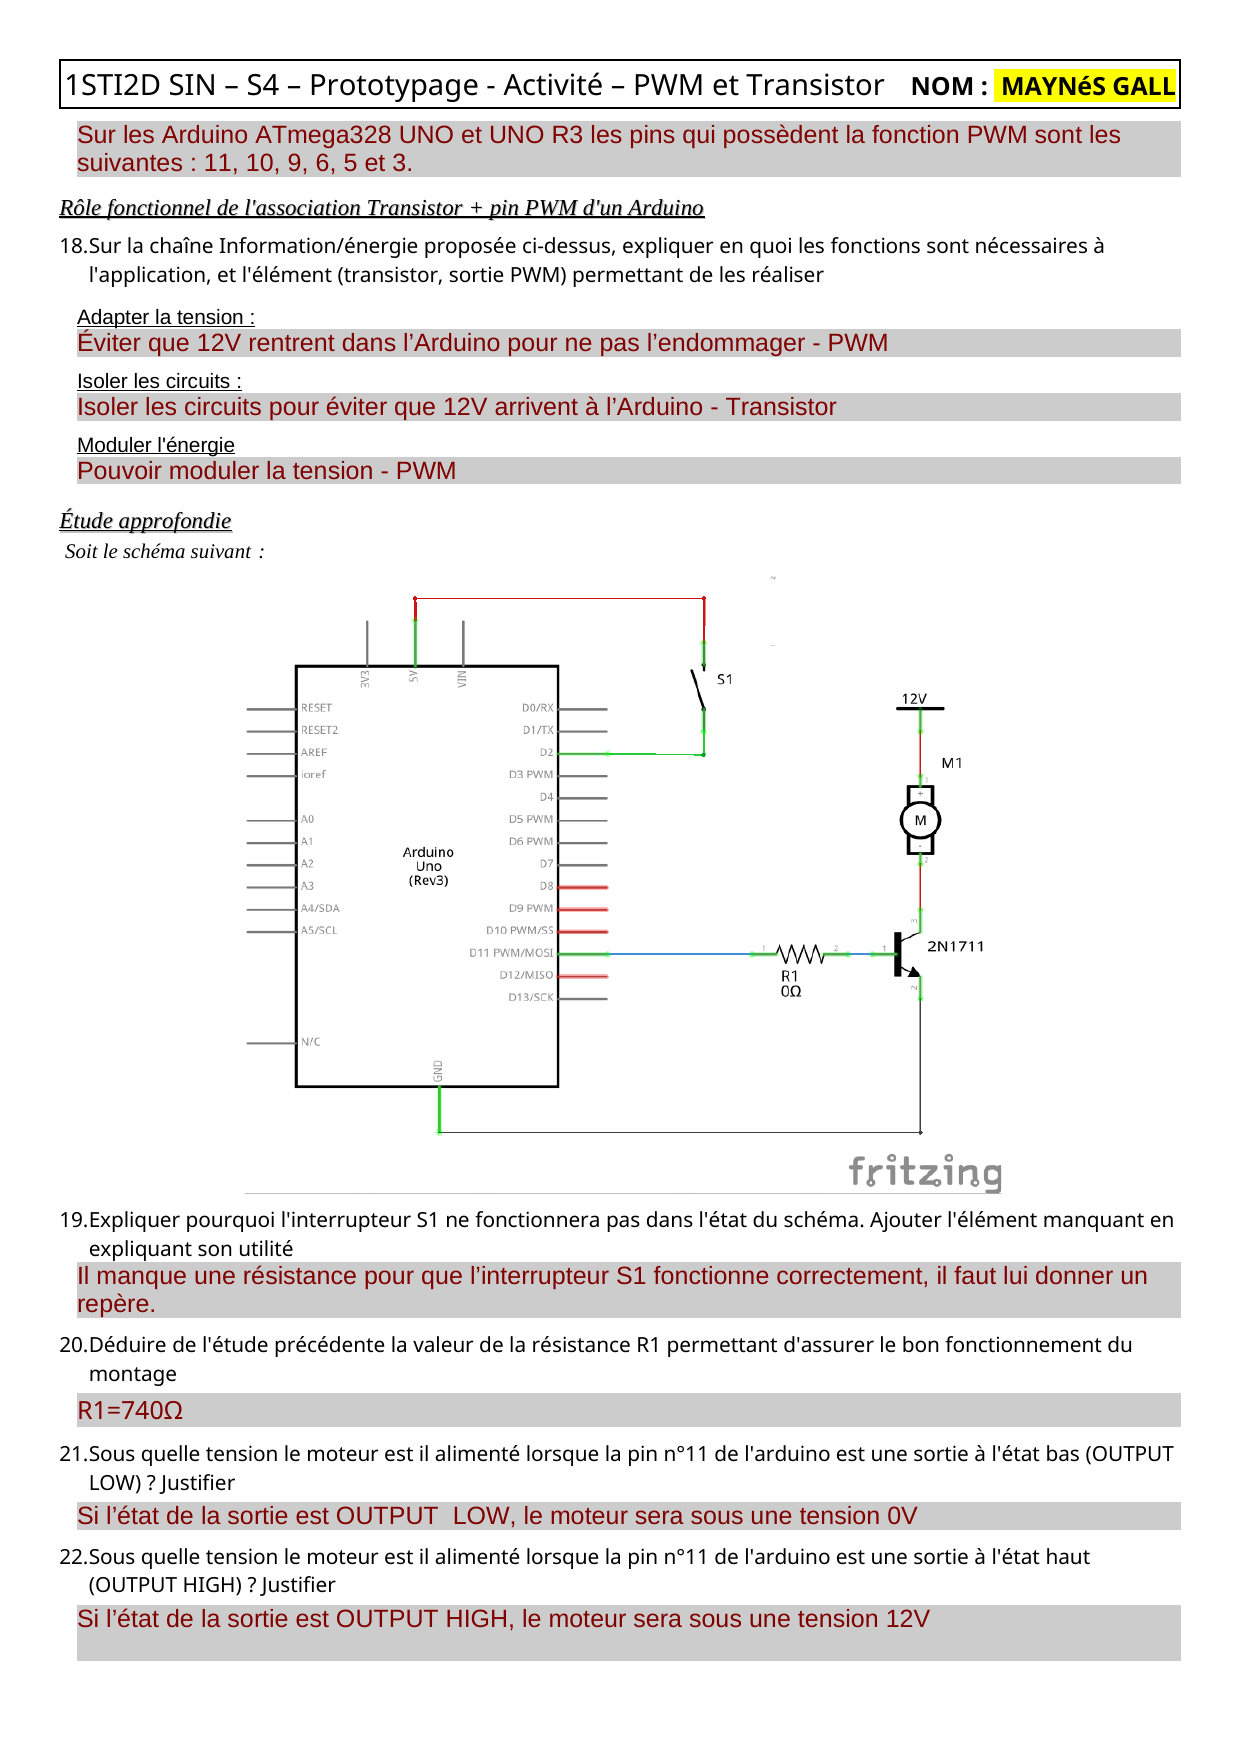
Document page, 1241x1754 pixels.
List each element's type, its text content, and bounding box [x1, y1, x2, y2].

text Soit le schéma suivant : [65, 540, 1181, 563]
subtitle Isoler les circuits : [77, 369, 1181, 393]
text Éviter que 12V rentrent dans l’Arduino pour ne pas l’endommager - PWM [77, 329, 1181, 357]
subtitle Étude approfondie [59, 508, 1181, 534]
text Isoler les circuits pour éviter que 12V arrivent à l’Arduino - Transistor [77, 393, 1181, 421]
text Sur les Arduino ATmega328 UNO et UNO R3 les pins qui possèdent la fonction PWM sont les suivantes : 11, 10, 9, 6, 5 et 3. [77, 121, 1181, 177]
picture [245, 565, 1002, 1194]
text Il manque une résistance pour que l’interrupteur S1 fonctionne correctement, il faut lui donner un repère. [77, 1262, 1181, 1318]
text Si l’état de la sortie est OUTPUT LOW, le moteur sera sous une tension 0V [77, 1502, 1181, 1530]
subtitle Sous quelle tension le moteur est il alimenté lorsque la pin n°11 de l'arduino est une sortie à l'état haut (OUTPUT HIGH) ? Justifier [59, 1542, 1181, 1599]
subtitle Adapter la tension : [77, 306, 1181, 329]
subtitle Expliquer pourquoi l'interrupteur S1 ne fonctionnera pas dans l'état du schéma. Ajouter l'élément manquant en expliquant son utilité [59, 1206, 1181, 1262]
subtitle Rôle fonctionnel de l'association Transistor + pin PWM d'un Arduino [59, 194, 1181, 220]
subtitle Déduire de l'étude précédente la valeur de la résistance R1 permettant d'assurer le bon fonctionnement du montage [59, 1331, 1181, 1387]
subtitle Sur la chaîne Information/énergie proposée ci-dessus, expliquer en quoi les fonctions sont nécessaires à l'application, et l'élément (transistor, sortie PWM) permettant de les réaliser [59, 232, 1181, 288]
text Pouvoir moduler la tension - PWM [77, 457, 1181, 484]
text R1=740Ω [77, 1393, 1181, 1427]
subtitle Sous quelle tension le moteur est il alimenté lorsque la pin n°11 de l'arduino est une sortie à l'état bas (OUTPUT LOW) ? Justifier [59, 1439, 1181, 1496]
text Si l’état de la sortie est OUTPUT HIGH, le moteur sera sous une tension 12V [77, 1605, 1181, 1661]
subtitle Moduler l'énergie [77, 433, 1181, 457]
